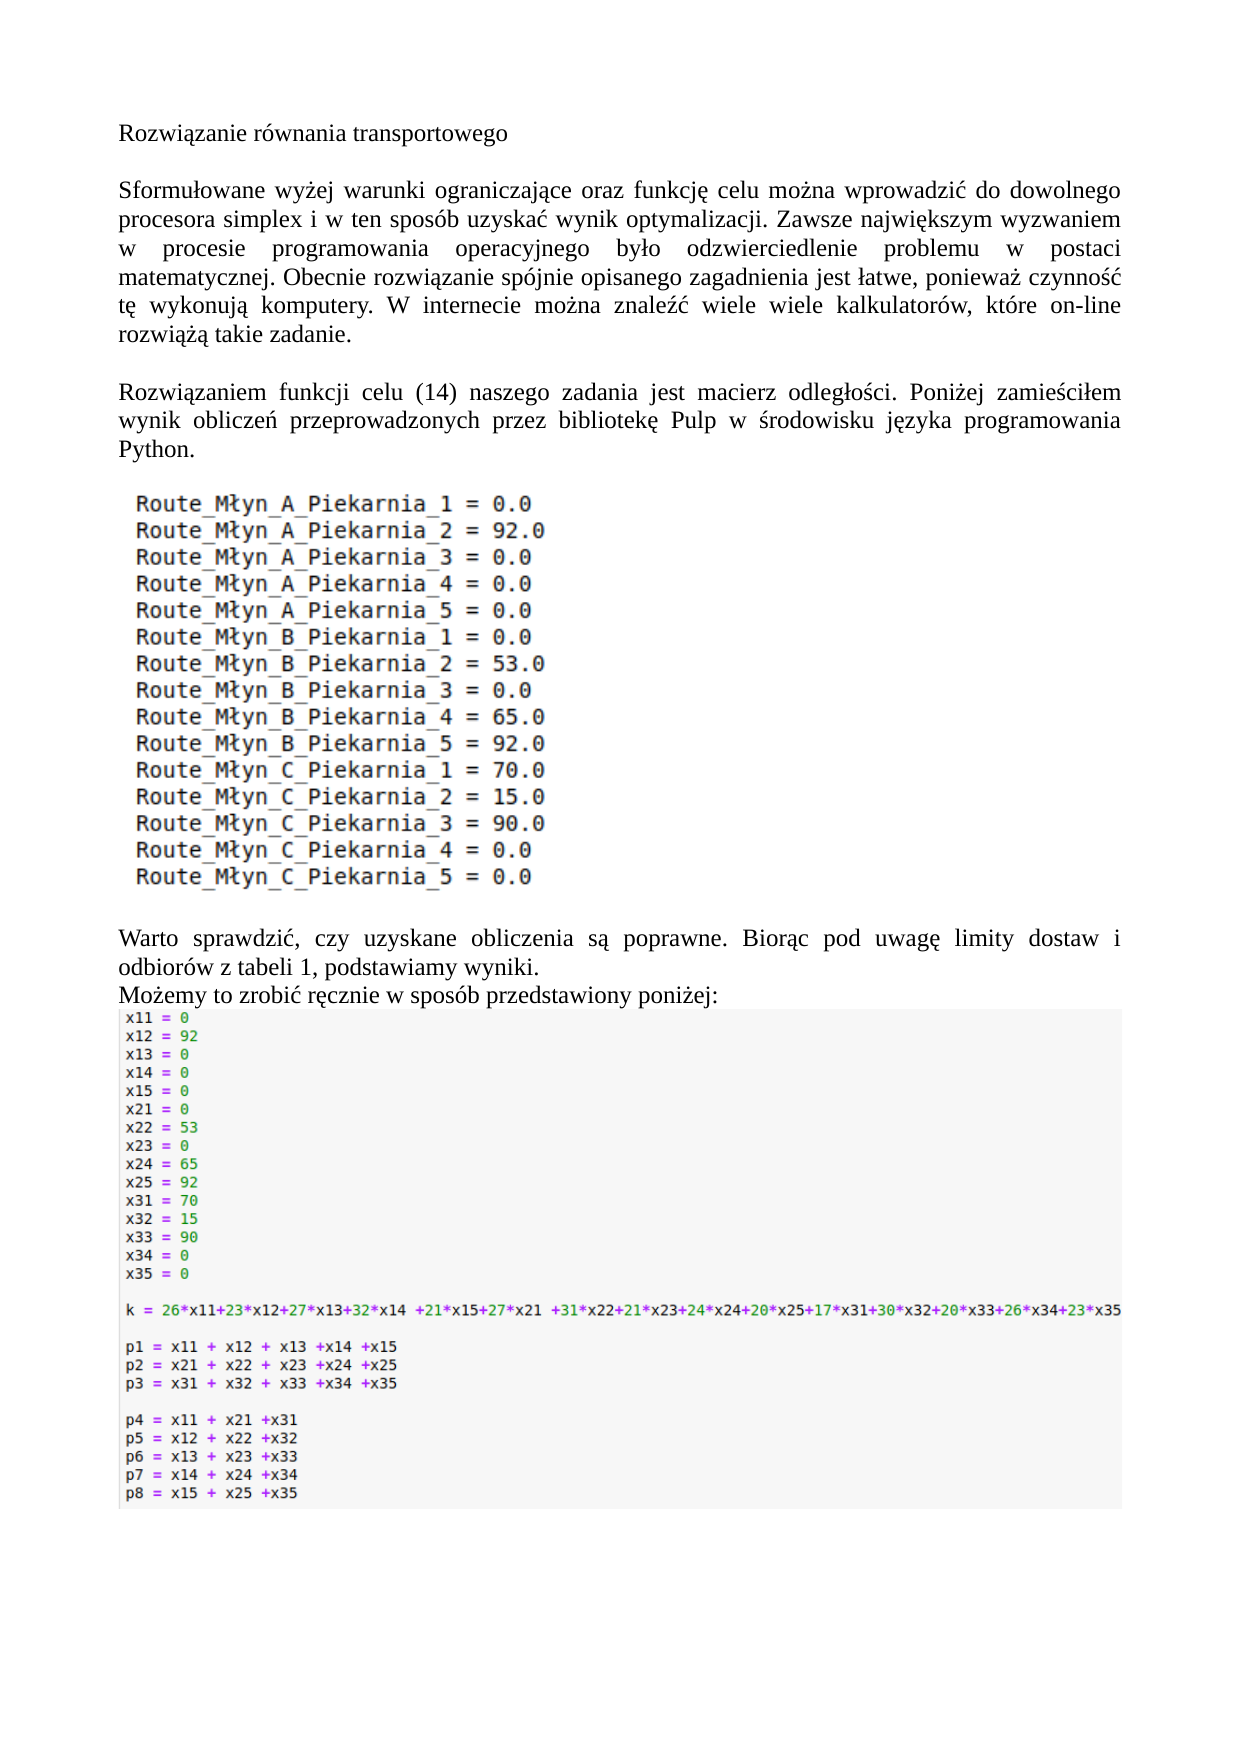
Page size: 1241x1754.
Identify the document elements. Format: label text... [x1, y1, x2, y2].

picture [118, 1009, 1123, 1509]
text Rozwiązanie równania transportowego [118, 118, 1122, 147]
text Sformułowane wyżej warunki ograniczające oraz funkcję celu można wprowadzić do dowolnego procesora simplex i w ten sposób uzyskać wynik optymalizacji. Zawsze największym wyzwaniem w procesie programowania operacyjnego było odzwierciedlenie problemu w postaci matematycznej. Obecnie rozwiązanie spójnie opisanego zagadnienia jest łatwe, ponieważ czynność tę wykonują komputery. W internecie można znaleźć wiele wiele kalkulatorów, które on-line rozwiążą takie zadanie. [118, 176, 1122, 348]
picture [119, 482, 576, 897]
text Możemy to zrobić ręcznie w sposób przedstawiony poniżej: [118, 981, 1122, 1009]
text Rozwiązaniem funkcji celu (14) naszego zadania jest macierz odległości. Poniżej zamieściłem wynik obliczeń przeprowadzonych przez bibliotekę Pulp w środowisku języka programowania Python. [118, 377, 1122, 463]
text Warto sprawdzić, czy uzyskane obliczenia są poprawne. Biorąc pod uwagę limity dostaw i odbiorów z tabeli 1, podstawiamy wyniki. [118, 923, 1122, 981]
